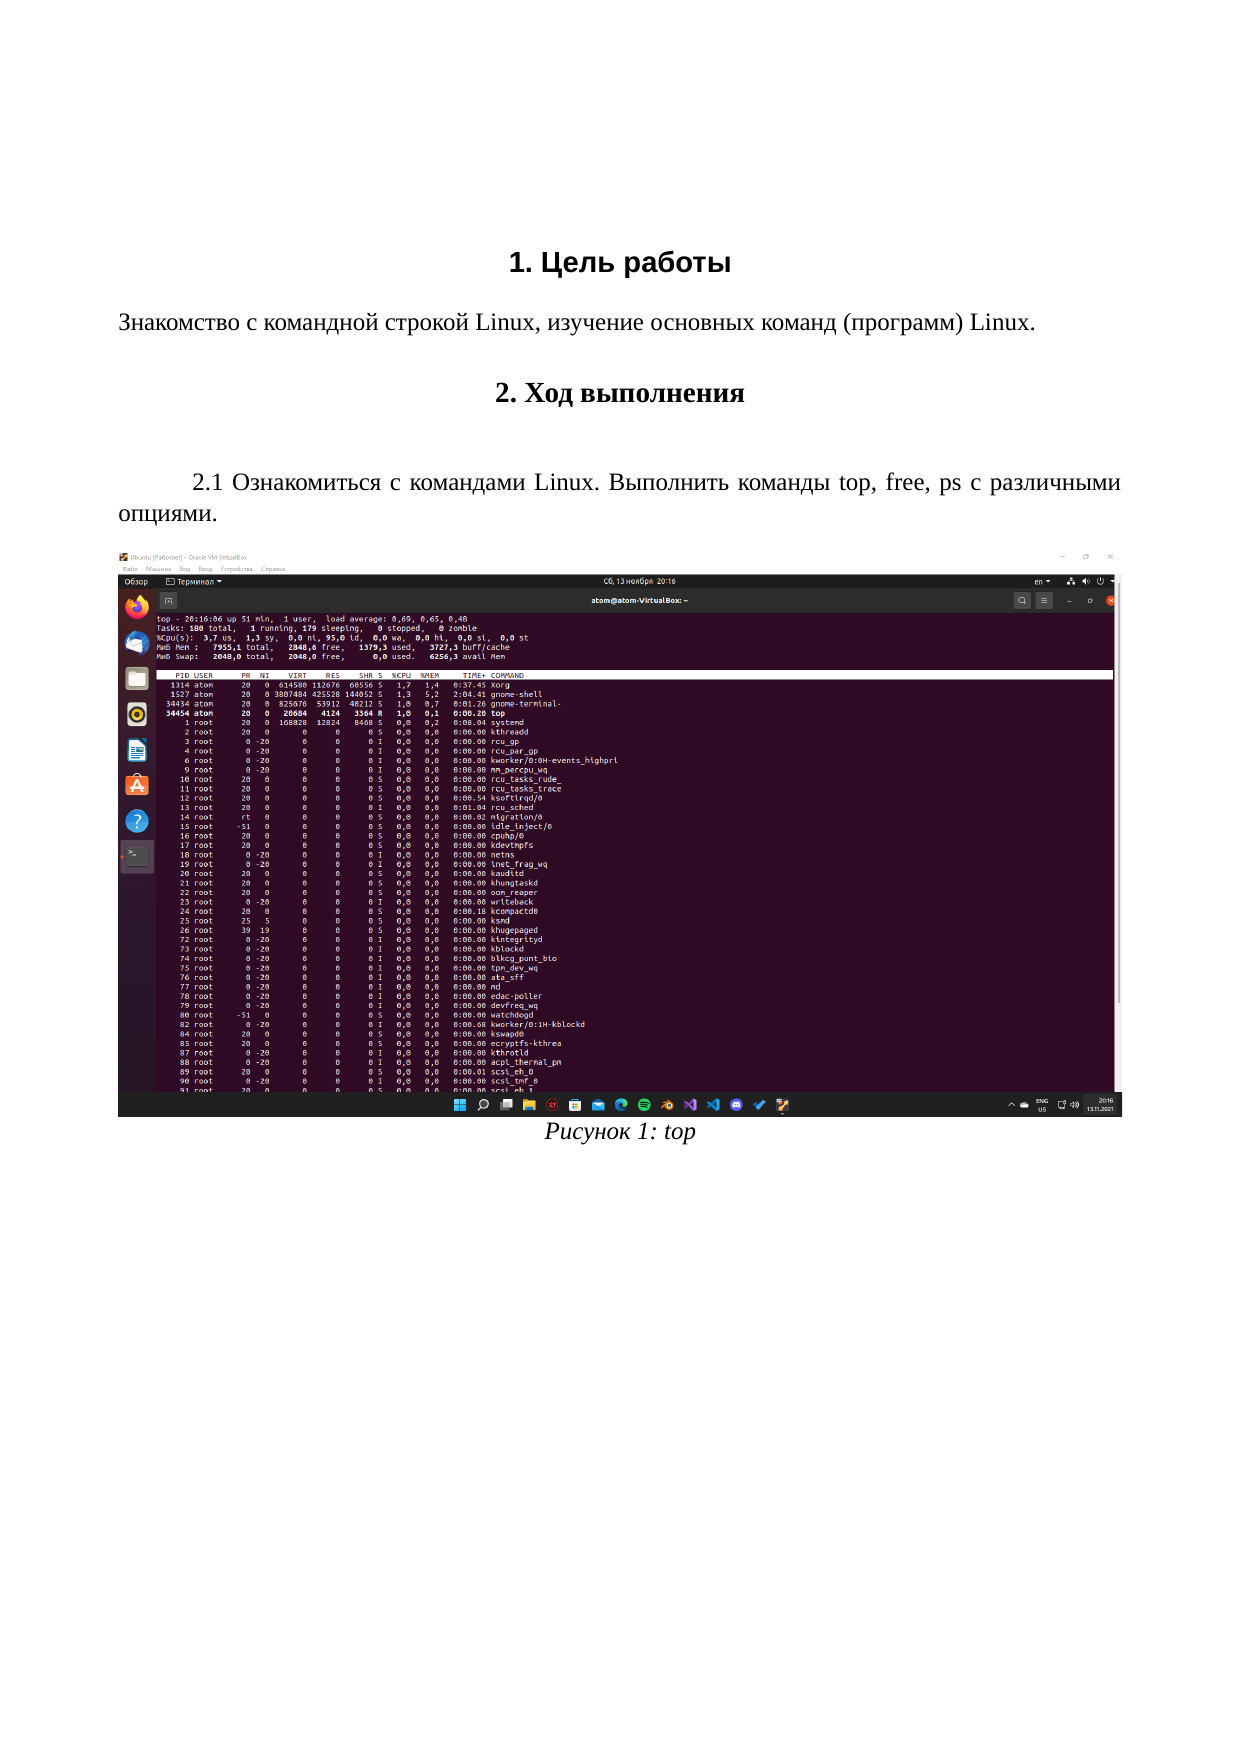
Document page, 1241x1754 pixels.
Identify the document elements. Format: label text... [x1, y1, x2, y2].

text Рисунок 1: top [118, 1117, 1122, 1145]
picture [118, 551, 1123, 1117]
text Знакомство с командной строкой Linux, изучение основных команд (программ) Linux. [118, 307, 1122, 336]
subtitle 1. Цель работы [118, 244, 1122, 278]
subtitle 2. Ход выполнения [118, 376, 1122, 409]
subtitle 2.1 Ознакомиться с командами Linux. Выполнить команды top, free, ps с различными опциями. [118, 459, 1122, 527]
